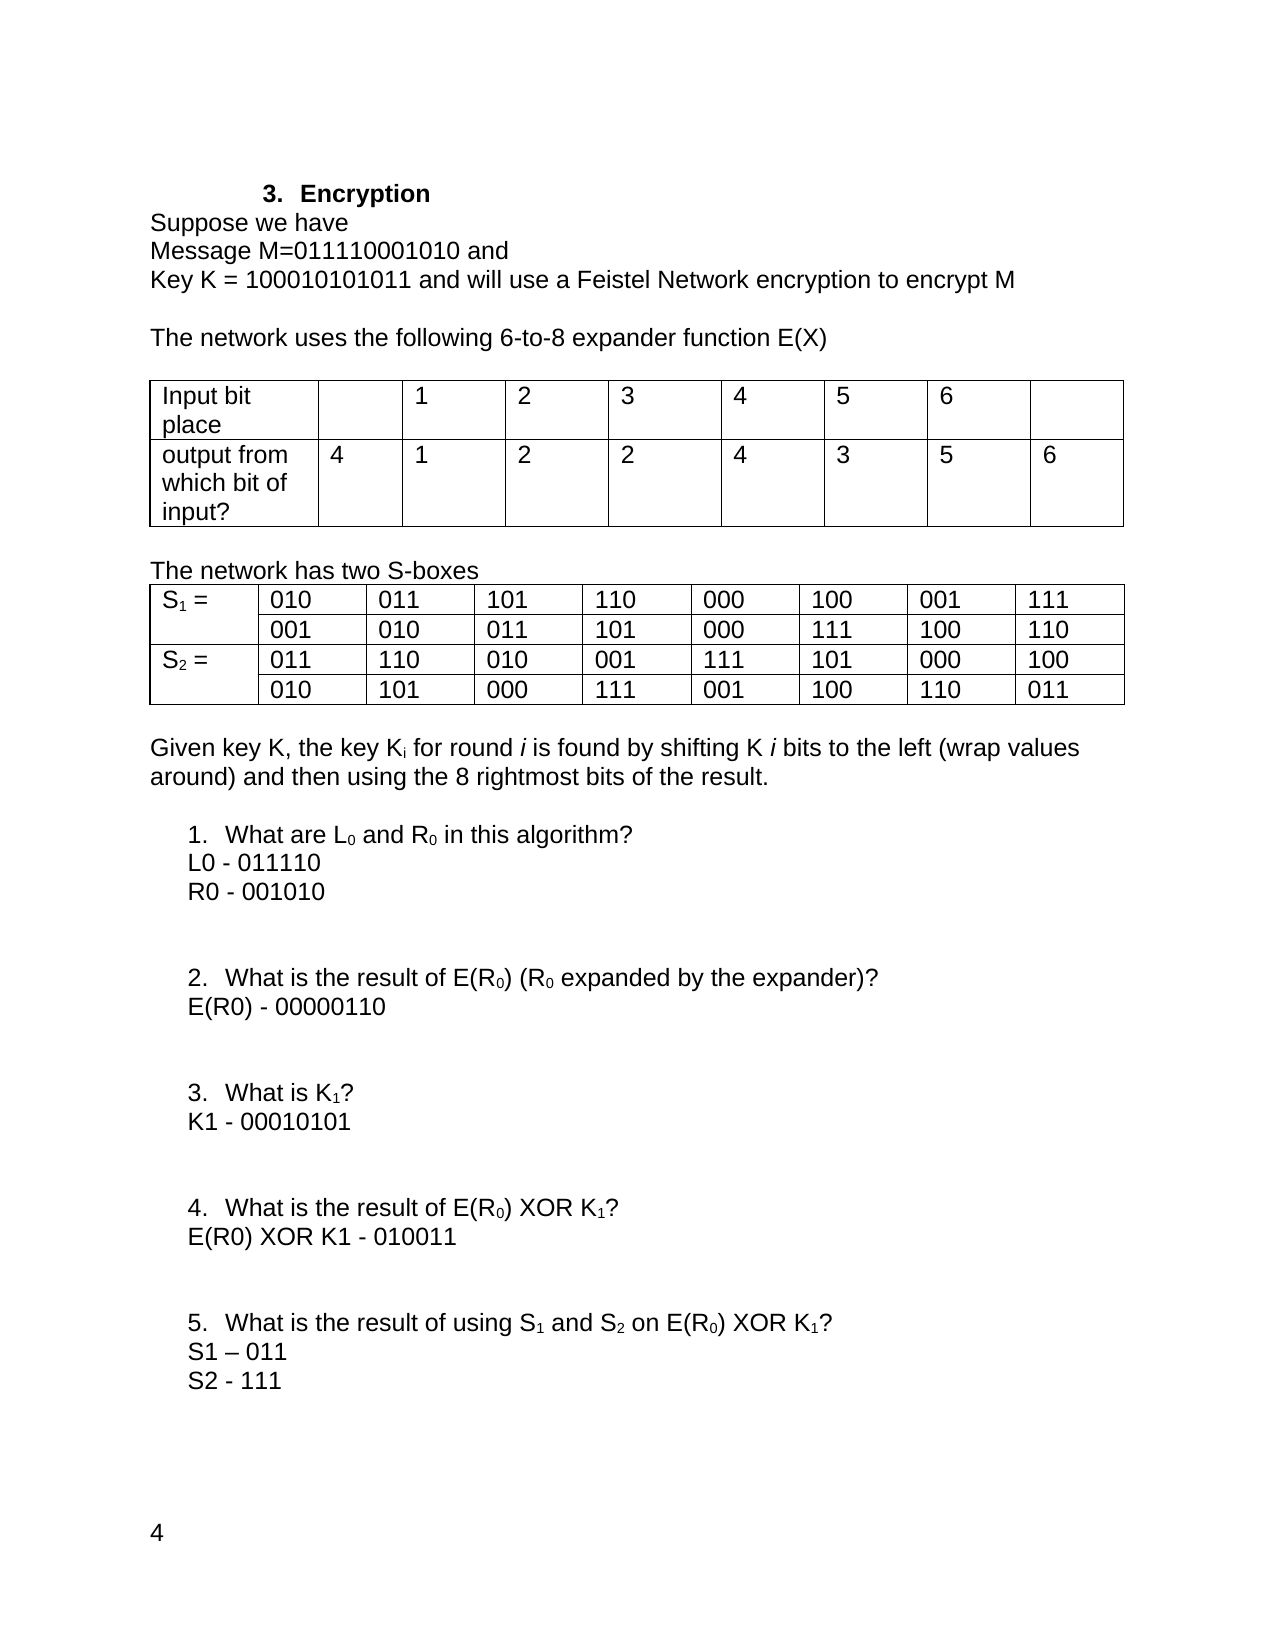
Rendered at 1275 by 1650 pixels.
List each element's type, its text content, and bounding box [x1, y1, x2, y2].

table_header 100 [800, 585, 907, 614]
table_cell 010 [475, 645, 582, 674]
table_cell 010 [367, 615, 474, 644]
text E(R0) - 00000110 [187, 992, 1125, 1021]
table_cell 111 [583, 675, 691, 703]
text S2 - 111 [187, 1366, 1125, 1394]
table_header 001 [908, 585, 1015, 614]
table_cell 001 [259, 615, 366, 644]
table_cell 000 [692, 615, 799, 644]
table_header 110 [583, 585, 691, 614]
table_header 5 [825, 381, 927, 438]
list What are L0 and R0 in this algorithm? [187, 819, 1125, 848]
table_header 010 [259, 585, 366, 614]
table_cell 111 [692, 645, 799, 674]
table_cell 001 [692, 675, 799, 703]
list What is the result of E(R0) (R0 expanded by the expander)? [187, 963, 1125, 992]
table_header [1031, 381, 1123, 438]
text Key K = 100010101011 and will use a Feistel Network encryption to encrypt M [150, 265, 1125, 294]
table_cell 011 [475, 615, 582, 644]
table_cell 100 [800, 675, 907, 703]
table_header 6 [928, 381, 1030, 438]
text Message M=011110001010 and [150, 236, 1125, 265]
table_cell 001 [583, 645, 691, 674]
text The network uses the following 6-to-8 expander function E(X) [150, 322, 1125, 351]
table_cell 000 [475, 675, 582, 703]
table_cell 100 [908, 615, 1015, 644]
table_cell 4 [722, 440, 824, 526]
table_cell output from which bit of input? [151, 440, 318, 526]
table_cell 2 [506, 440, 608, 526]
text R0 - 001010 [187, 877, 1125, 906]
table_cell 000 [908, 645, 1015, 674]
table_header 1 [403, 381, 505, 438]
table_cell 110 [908, 675, 1015, 703]
table_cell 011 [259, 645, 366, 674]
table_header 111 [1016, 585, 1124, 614]
table_cell 101 [800, 645, 907, 674]
table_cell 110 [367, 645, 474, 674]
text S1 – 011 [187, 1337, 1125, 1366]
table_cell 4 [319, 440, 402, 526]
text E(R0) XOR K1 - 010011 [187, 1222, 1125, 1251]
list What is the result of E(R0) XOR K1? [187, 1193, 1125, 1222]
table_header 011 [367, 585, 474, 614]
table_header 2 [506, 381, 608, 438]
table_cell S2 = [151, 645, 258, 703]
text Suppose we have [150, 207, 1125, 236]
table_cell 011 [1016, 675, 1124, 703]
list Encryption [262, 179, 1125, 207]
list What is the result of using S1 and S2 on E(R0) XOR K1? [187, 1308, 1125, 1337]
table_cell 101 [367, 675, 474, 703]
table_header 000 [692, 585, 799, 614]
table_header S1 = [151, 585, 258, 644]
table_cell 1 [403, 440, 505, 526]
table_header Input bit place [151, 381, 318, 438]
text K1 - 00010101 [187, 1107, 1125, 1136]
table_header 101 [475, 585, 582, 614]
text The network has two S-boxes [150, 556, 1125, 584]
table_header 3 [609, 381, 721, 438]
text Given key K, the key Ki for round i is found by shifting K i bits to the left (wrap values around) and then using the 8 rightmost bits of the result. [150, 733, 1125, 791]
table_cell 3 [825, 440, 927, 526]
text L0 - 011110 [187, 848, 1125, 877]
table_cell 100 [1016, 645, 1124, 674]
table_cell 010 [259, 675, 366, 703]
table_cell 111 [800, 615, 907, 644]
table_cell 101 [583, 615, 691, 644]
table_cell 5 [928, 440, 1030, 526]
table_cell 110 [1016, 615, 1124, 644]
list What is K1? [187, 1078, 1125, 1107]
table_cell 6 [1031, 440, 1123, 526]
table_header [319, 381, 402, 438]
table_cell 2 [609, 440, 721, 526]
table_header 4 [722, 381, 824, 438]
